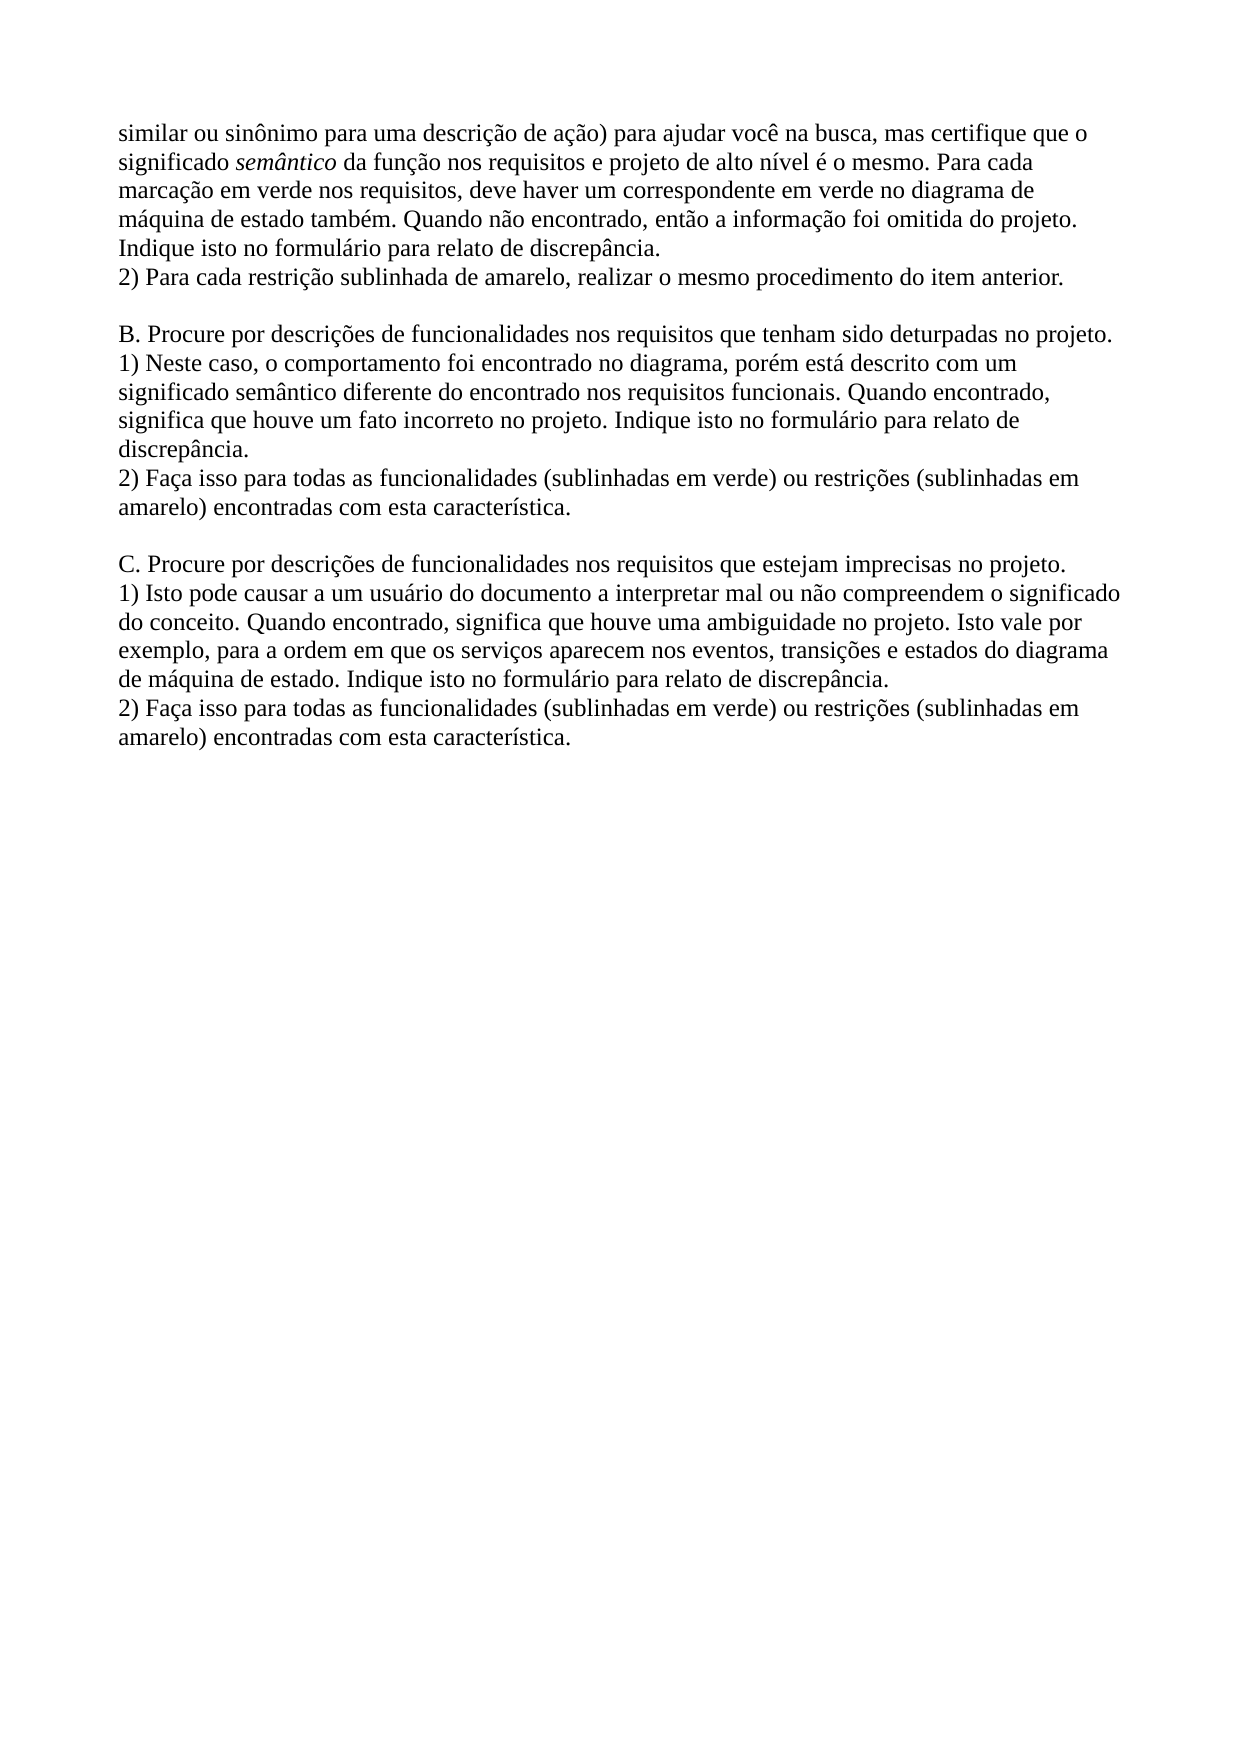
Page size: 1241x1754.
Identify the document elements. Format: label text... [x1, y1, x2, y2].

text 2) Para cada restrição sublinhada de amarelo, realizar o mesmo procedimento do item anterior. [118, 262, 1122, 291]
text 2) Faça isso para todas as funcionalidades (sublinhadas em verde) ou restrições (sublinhadas em amarelo) encontradas com esta característica. [118, 693, 1122, 751]
text similar ou sinônimo para uma descrição de ação) para ajudar você na busca, mas certifique que o significado semântico da função nos requisitos e projeto de alto nível é o mesmo. Para cada marcação em verde nos requisitos, deve haver um correspondente em verde no diagrama de máquina de estado também. Quando não encontrado, então a informação foi omitida do projeto. Indique isto no formulário para relato de discrepância. [118, 118, 1122, 262]
text B. Procure por descrições de funcionalidades nos requisitos que tenham sido deturpadas no projeto. 1) Neste caso, o comportamento foi encontrado no diagrama, porém está descrito com um significado semântico diferente do encontrado nos requisitos funcionais. Quando encontrado, significa que houve um fato incorreto no projeto. Indique isto no formulário para relato de discrepância. [118, 319, 1122, 463]
text 1) Isto pode causar a um usuário do documento a interpretar mal ou não compreendem o significado do conceito. Quando encontrado, significa que houve uma ambiguidade no projeto. Isto vale por exemplo, para a ordem em que os serviços aparecem nos eventos, transições e estados do diagrama de máquina de estado. Indique isto no formulário para relato de discrepância. [118, 578, 1122, 693]
text 2) Faça isso para todas as funcionalidades (sublinhadas em verde) ou restrições (sublinhadas em amarelo) encontradas com esta característica. [118, 463, 1122, 521]
text C. Procure por descrições de funcionalidades nos requisitos que estejam imprecisas no projeto. [118, 549, 1122, 578]
